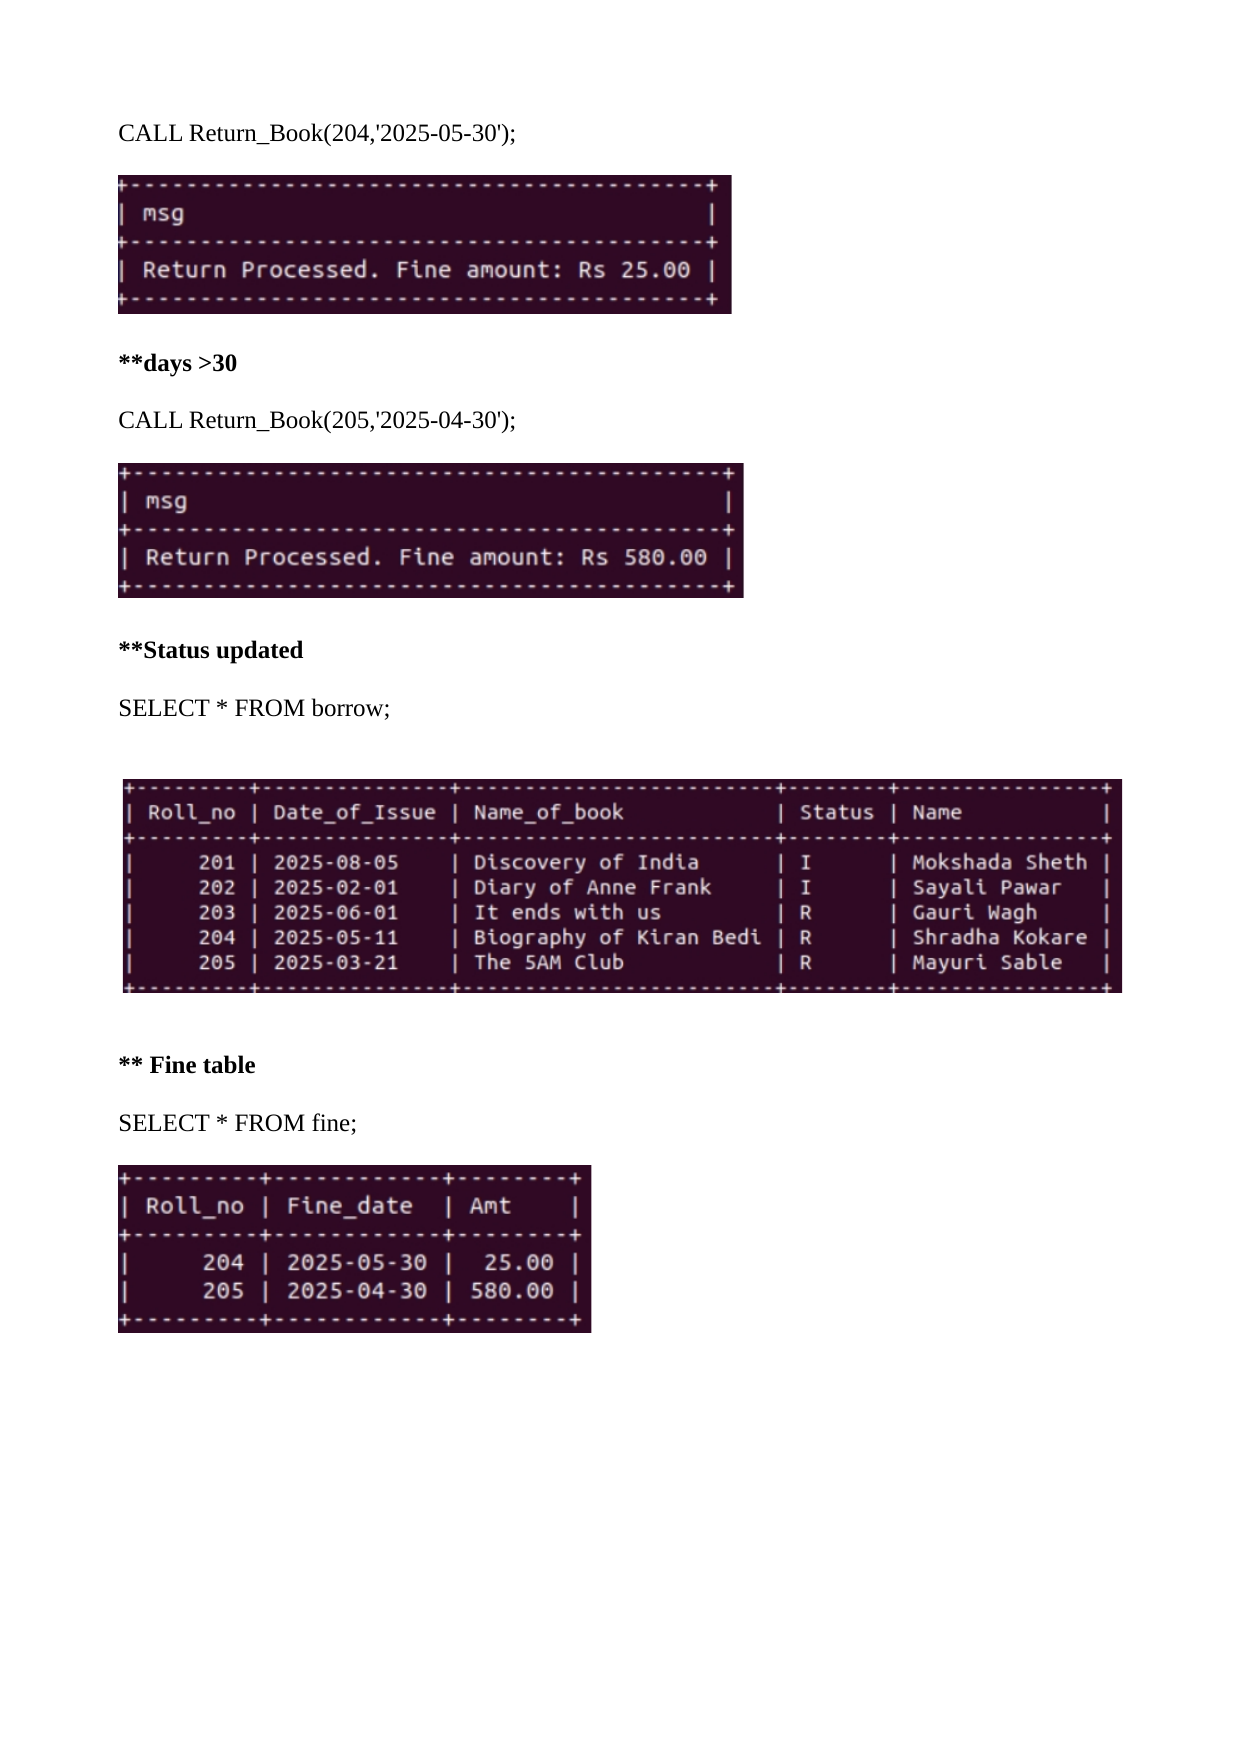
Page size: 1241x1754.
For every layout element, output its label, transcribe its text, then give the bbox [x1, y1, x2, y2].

table_header [118, 751, 123, 779]
text SELECT * FROM fine; [118, 1108, 1122, 1137]
text **days >30 [118, 348, 1122, 377]
text SELECT * FROM borrow; [118, 693, 1122, 722]
table_cell [118, 779, 122, 993]
table_header [123, 751, 1122, 779]
text CALL Return_Book(205,'2025-04-30'); [118, 406, 1122, 434]
text ** Fine table [118, 1050, 1122, 1079]
text **Status updated [118, 636, 1122, 664]
text CALL Return_Book(204,'2025-05-30'); [118, 118, 1122, 147]
